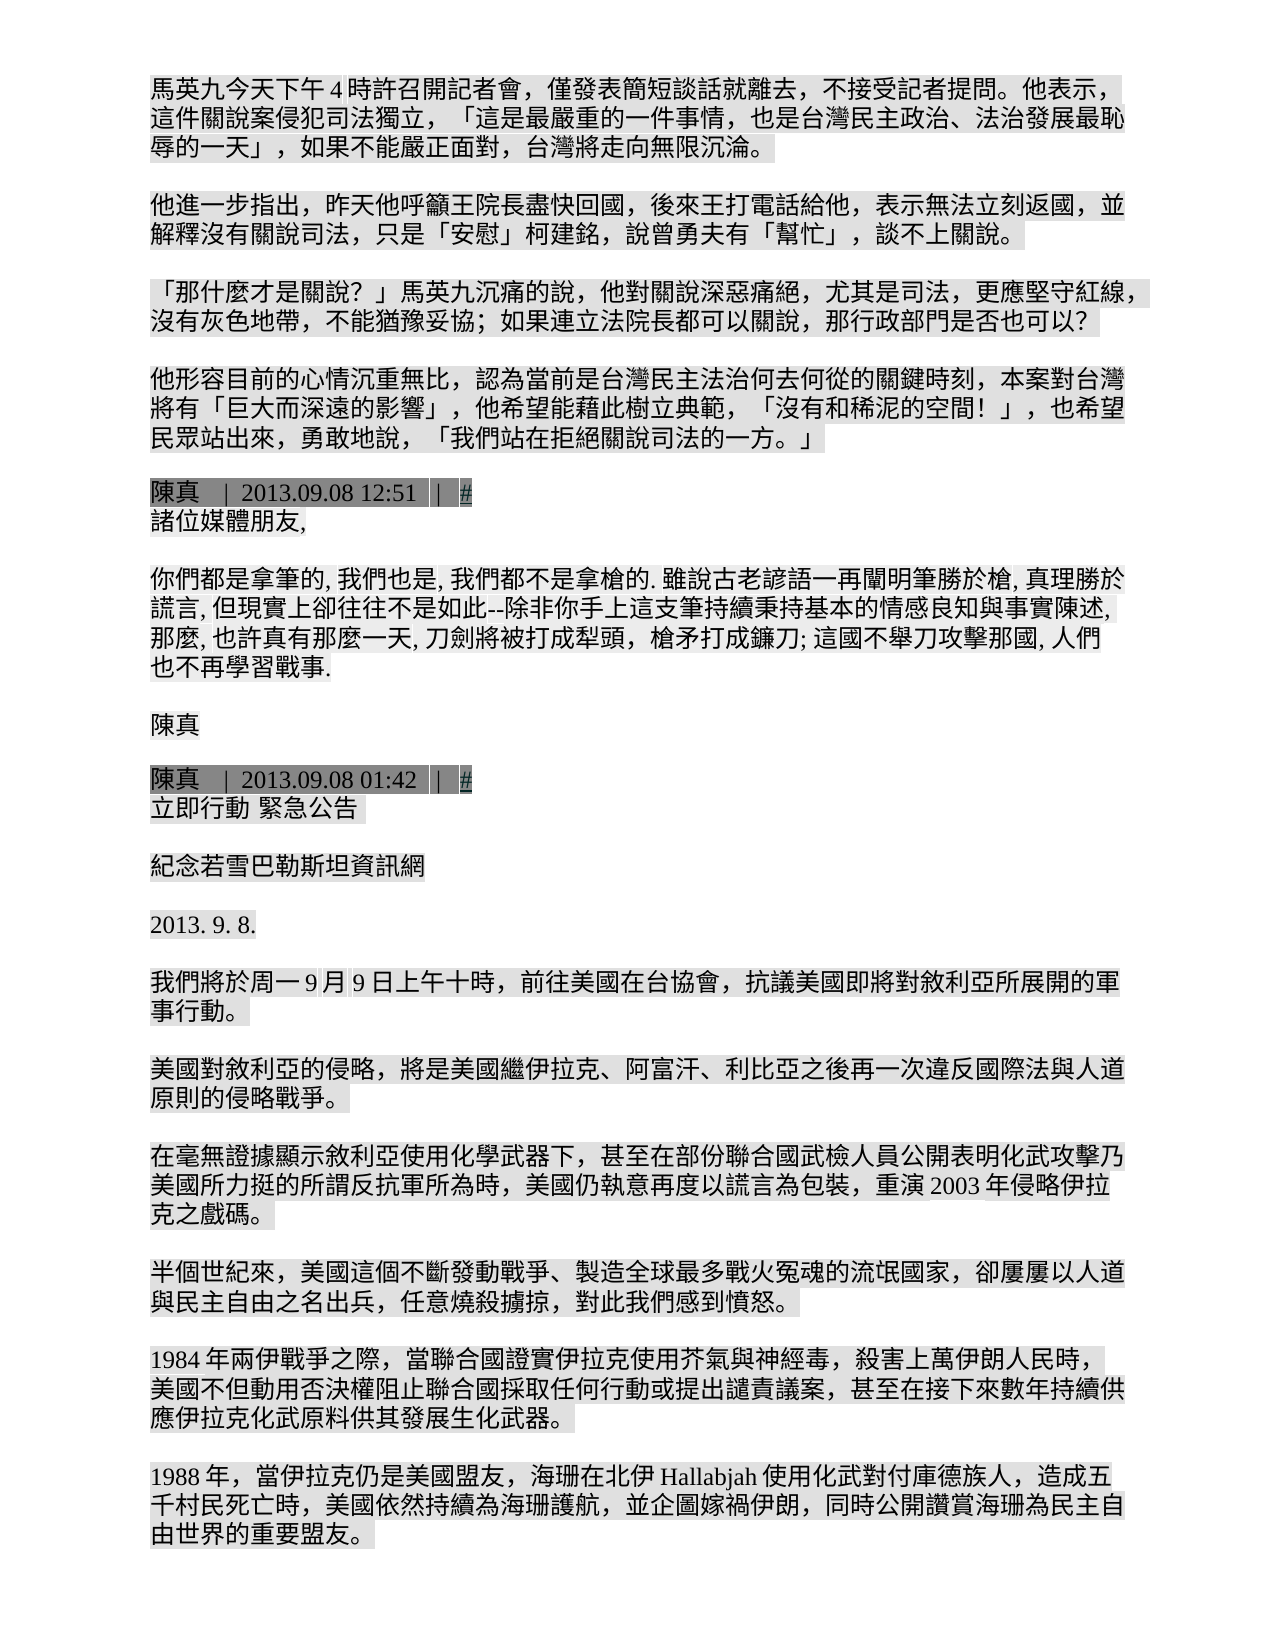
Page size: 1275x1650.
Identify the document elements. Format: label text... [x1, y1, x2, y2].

text 陳真 | 2013.09.08 12:51 | # [150, 478, 1125, 507]
text 我膽子小,怕惹惱愛台勇士們,台灣政治向來不敢多說. 但為了表示我對馬英九的尊敬,冒險說一下. 台灣政治大多鬼扯蛋,毫無是非可言,令人佩服的事不多,馬英九此舉令人尊敬. 這兩個黨的頭人,不管是人品道德和基本文化水平真是差很多很多,天壤之別. 陳真 ============ 王金平否認關說 馬英九出重手：那什麼才是關說？ ETToday2013年09月8日 政治中心／台北報導 引爆國民黨內鬥說的關說司法案，馬英九8日下午終於出重手，他以「恥辱的一天，無限沉淪」來形容台灣的處境，強調立法院長王金平的行為若還不算關說，「那什麼才是關說」；他表示，司法沒有灰色地帶，不能猶豫妥協，現在是台灣民主法治何去何從的關鍵時刻。 最高法院檢察署特別偵查組6日表示，法務部長曾勇夫、台灣高等法院檢察署檢察長陳守煌涉嫌接受王金平、民主進步黨籍立法委員柯建銘關說，違法指示高檢 署檢察官林秀濤就柯建銘背信案不要上訴，讓全案定讞。 馬英九今天下午4時許召開記者會，僅發表簡短談話就離去，不接受記者提問。他表示，這件關說案侵犯司法獨立，「這是最嚴重的一件事情，也是台灣民主政治、法治發展最恥辱的一天」，如果不能嚴正面對，台灣將走向無限沉淪。 他進一步指出，昨天他呼籲王院長盡快回國，後來王打電話給他，表示無法立刻返國，並解釋沒有關說司法，只是「安慰」柯建銘，說曾勇夫有「幫忙」，談不上關說。 「那什麼才是關說？」馬英九沉痛的說，他對關說深惡痛絕，尤其是司法，更應堅守紅線，沒有灰色地帶，不能猶豫妥協；如果連立法院長都可以關說，那行政部門是否也可以？ 他形容目前的心情沉重無比，認為當前是台灣民主法治何去何從的關鍵時刻，本案對台灣將有「巨大而深遠的影響」，他希望能藉此樹立典範，「沒有和稀泥的空間！」，也希望民眾站出來，勇敢地說，「我們站在拒絕關說司法的一方。」 [150, 75, 1125, 453]
text 陳真 | 2013.09.08 01:42 | # [150, 765, 1125, 794]
text 立即行動 緊急公告 紀念若雪巴勒斯坦資訊網 2013. 9. 8. 我們將於周一9月9日上午十時，前往美國在台協會，抗議美國即將對敘利亞所展開的軍事行動。 美國對敘利亞的侵略，將是美國繼伊拉克、阿富汗、利比亞之後再一次違反國際法與人道原則的侵略戰爭。 在毫無證據顯示敘利亞使用化學武器下，甚至在部份聯合國武檢人員公開表明化武攻擊乃美國所力挺的所謂反抗軍所為時，美國仍執意再度以謊言為包裝，重演2003年侵略伊拉克之戲碼。 半個世紀來，美國這個不斷發動戰爭、製造全球最多戰火冤魂的流氓國家，卻屢屢以人道與民主自由之名出兵，任意燒殺擄掠，對此我們感到憤怒。 1984年兩伊戰爭之際，當聯合國證實伊拉克使用芥氣與神經毒，殺害上萬伊朗人民時，美國不但動用否決權阻止聯合國採取任何行動或提出譴責議案，甚至在接下來數年持續供應伊拉克化武原料供其發展生化武器。 1988年，當伊拉克仍是美國盟友，海珊在北伊Hallabjah使用化武對付庫德族人，造成五千村民死亡時，美國依然持續為海珊護航，並企圖嫁禍伊朗，同時公開讚賞海珊為民主自由世界的重要盟友。 [150, 794, 1125, 1549]
text 諸位媒體朋友, 你們都是拿筆的, 我們也是, 我們都不是拿槍的. 雖說古老諺語一再闡明筆勝於槍, 真理勝於謊言, 但現實上卻往往不是如此--除非你手上這支筆持續秉持基本的情感良知與事實陳述, 那麼, 也許真有那麼一天, 刀劍將被打成犁頭，槍矛打成鐮刀; 這國不舉刀攻擊那國, 人們也不再學習戰事. 陳真 [150, 507, 1125, 740]
